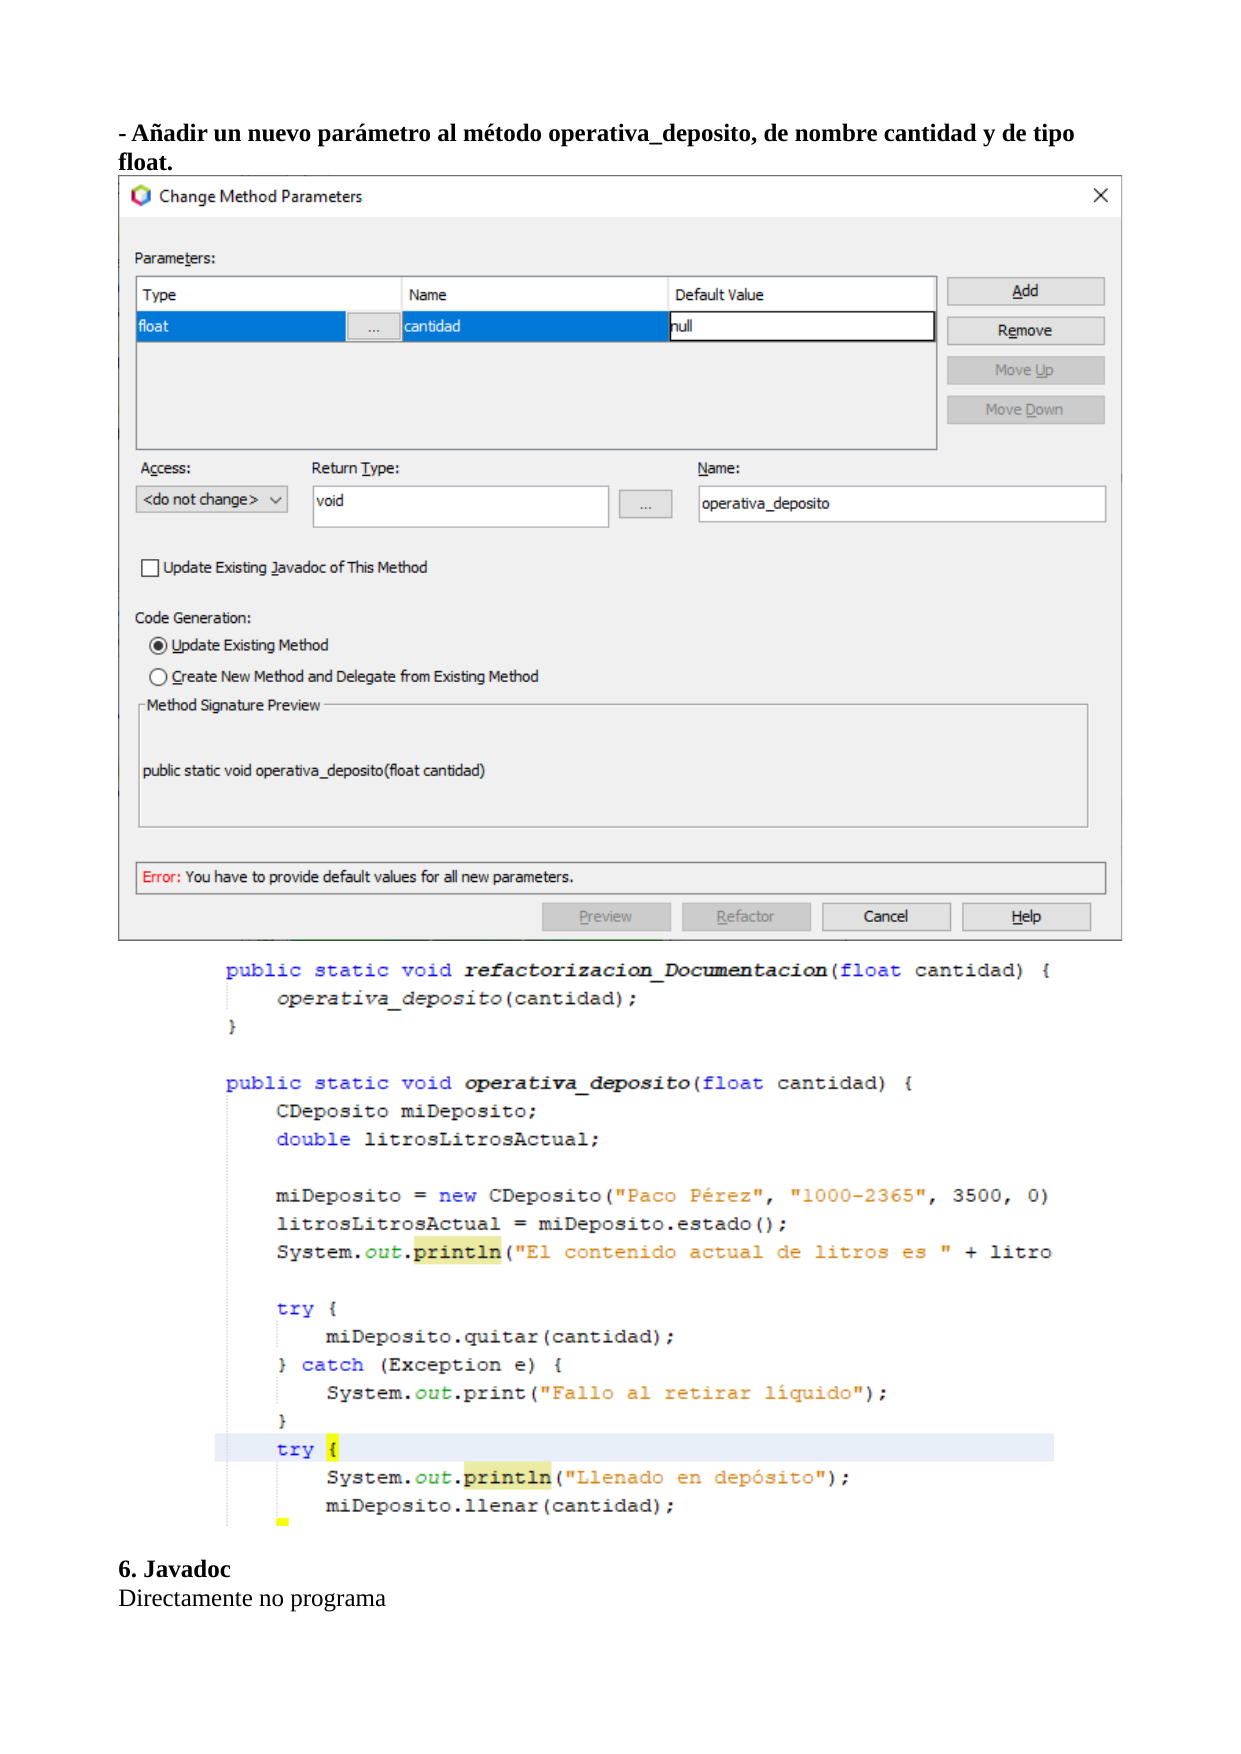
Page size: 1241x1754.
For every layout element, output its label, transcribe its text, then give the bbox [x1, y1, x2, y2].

picture [118, 175, 1123, 941]
text - Añadir un nuevo parámetro al método operativa_deposito, de nombre cantidad y de tipo float. [118, 118, 1122, 175]
picture [214, 953, 1054, 1526]
text Directamente no programa [118, 1583, 1122, 1612]
text 6. Javadoc [118, 1554, 1122, 1583]
